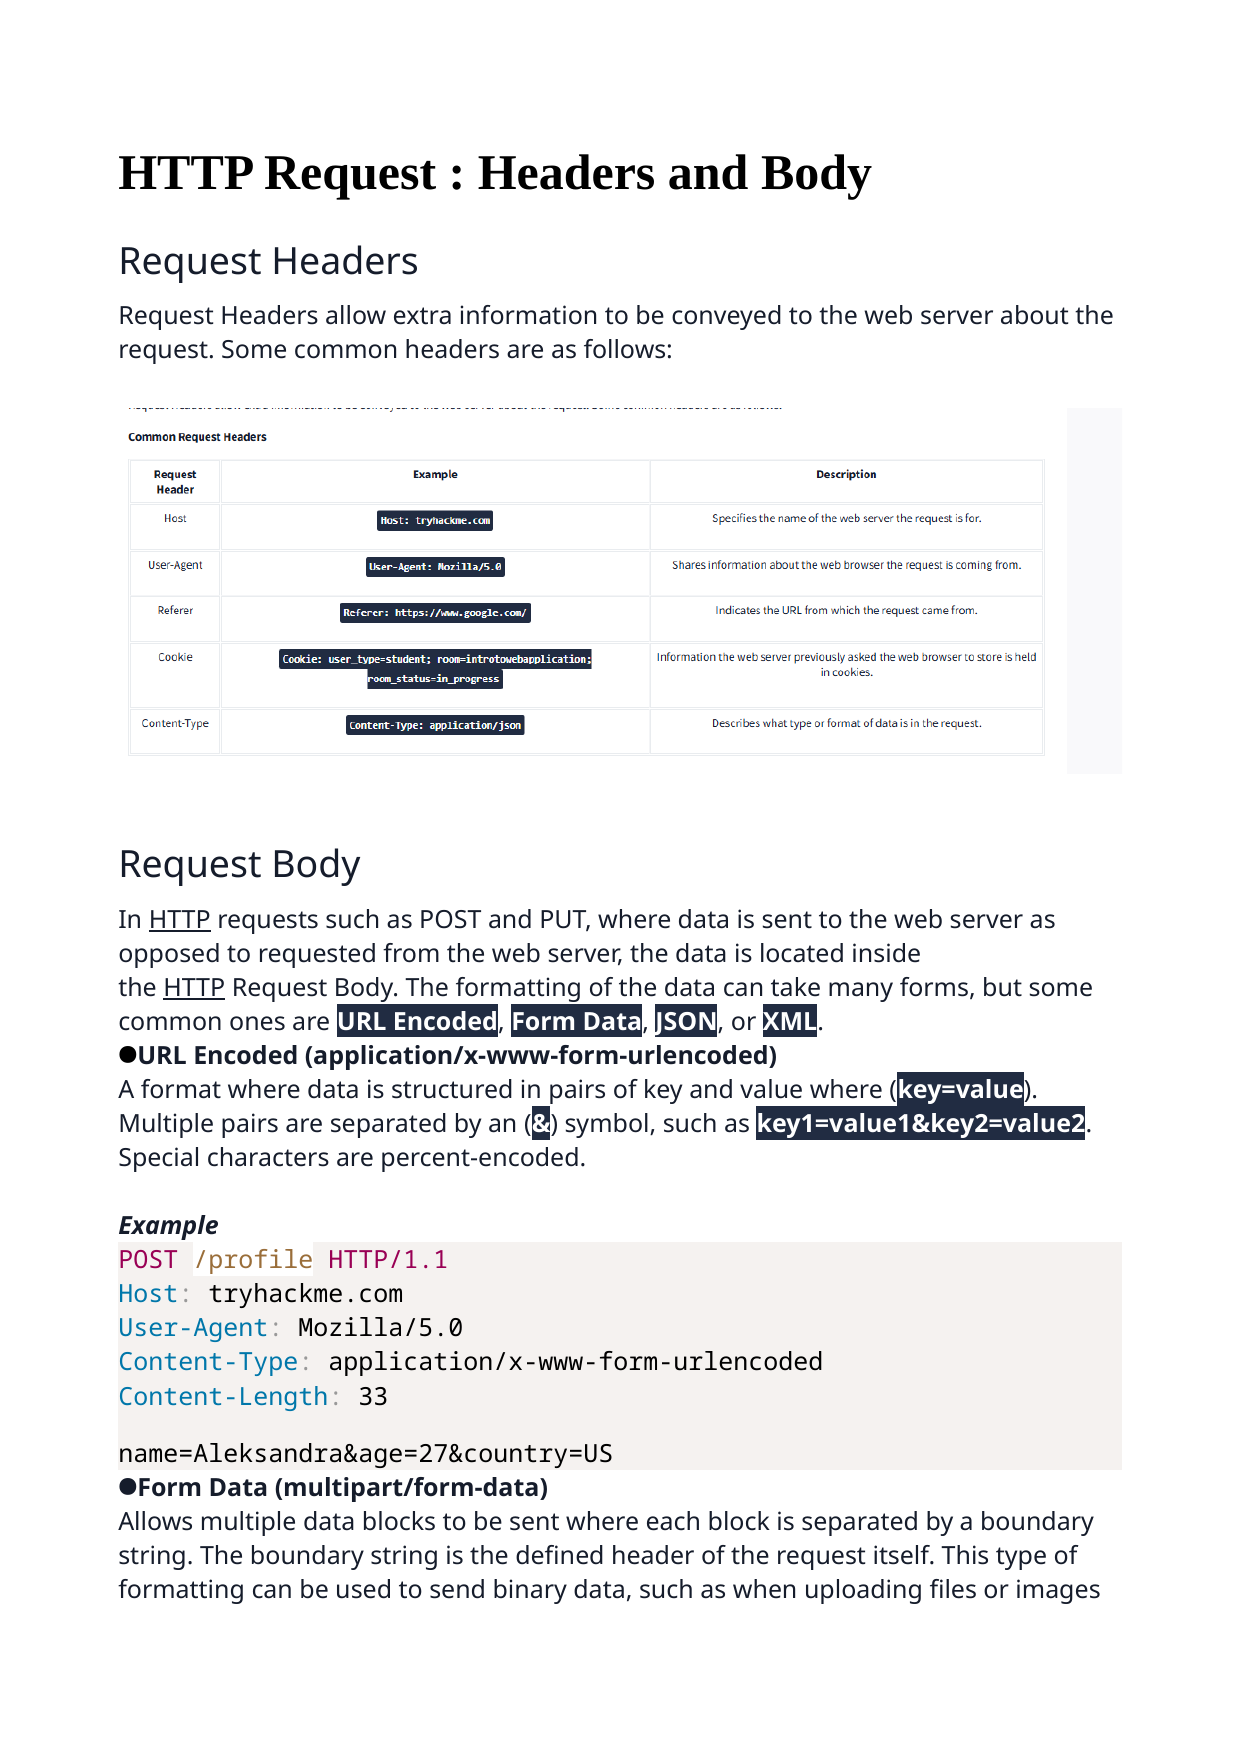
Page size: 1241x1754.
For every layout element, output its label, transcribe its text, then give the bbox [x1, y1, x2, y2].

list POST /profile HTTP/1.1 [118, 1242, 1122, 1276]
text Request Headers allow extra information to be conveyed to the web server about the request. Some common headers are as follows: [118, 297, 1122, 366]
list Form Data (multipart/form-data) Allows multiple data blocks to be sent where each block is separated by a boundary string. The boundary string is the defined header of the request itself. This type of formatting can be used to send binary data, such as when uploading files or images [118, 1470, 1122, 1606]
list Host: tryhackme.com [118, 1276, 1122, 1310]
list Content-Type: application/x-www-form-urlencoded [118, 1344, 1122, 1378]
list User-Agent: Mozilla/5.0 [118, 1310, 1122, 1344]
list name=Aleksandra&age=27&country=US [118, 1436, 1122, 1470]
picture [118, 408, 1123, 774]
subtitle Request Headers [118, 234, 1122, 285]
subtitle HTTP Request : Headers and Body [118, 143, 1122, 201]
list URL Encoded (application/x-www-form-urlencoded) A format where data is structured in pairs of key and value where (key=value). Multiple pairs are separated by an (&) symbol, such as key1=value1&key2=value2. Special characters are percent-encoded. Example [118, 1037, 1122, 1242]
text In HTTP requests such as POST and PUT, where data is sent to the web server as opposed to requested from the web server, the data is located inside the HTTP Request Body. The formatting of the data can take many forms, but some common ones are URL Encoded, Form Data, JSON, or XML. [118, 901, 1122, 1037]
subtitle Request Body [118, 838, 1122, 889]
list Content-Length: 33 [118, 1378, 1122, 1412]
